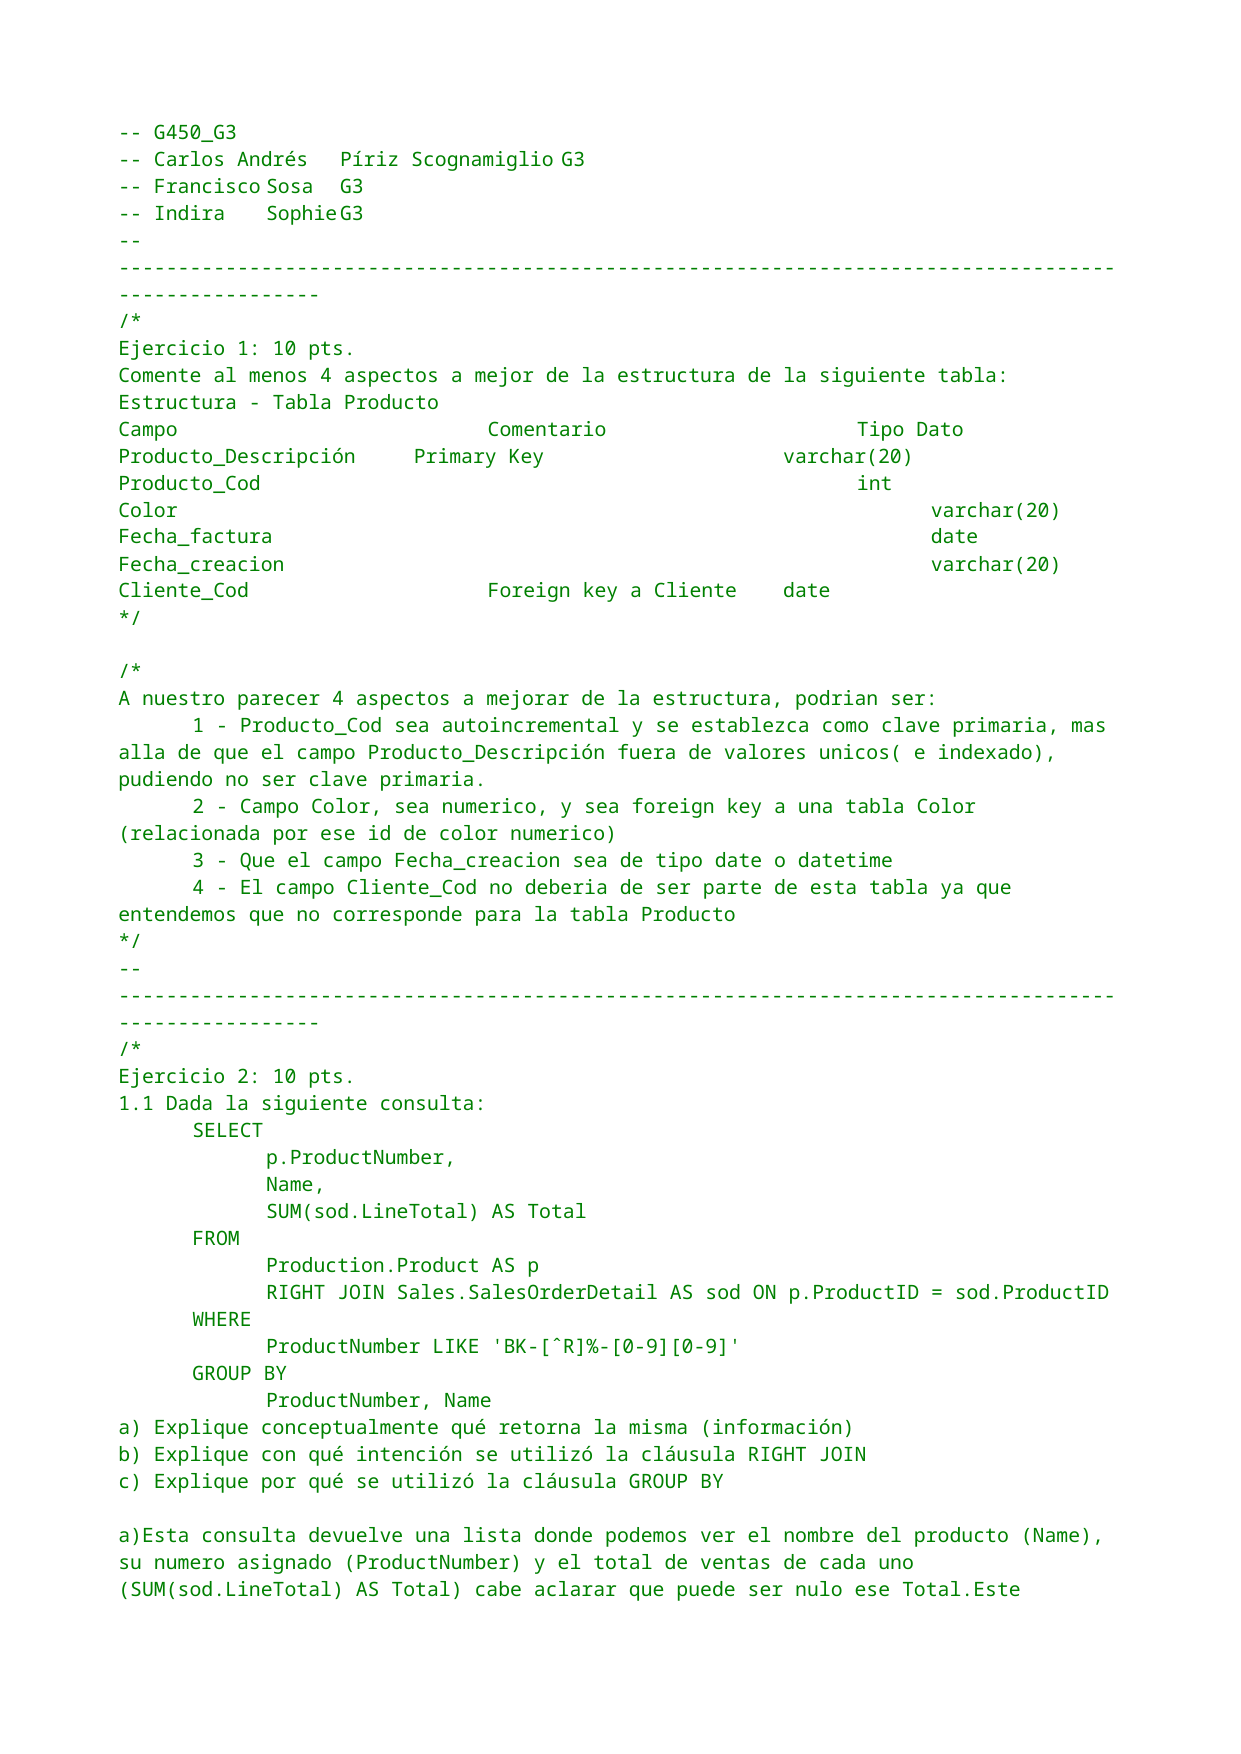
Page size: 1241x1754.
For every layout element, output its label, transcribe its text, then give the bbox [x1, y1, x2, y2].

text -- Carlos Andrés Píriz Scognamiglio G3 [118, 145, 1122, 172]
text SELECT [118, 1116, 1122, 1143]
text ProductNumber, Name [118, 1386, 1122, 1413]
text a) Explique conceptualmente qué retorna la misma (información) [118, 1413, 1122, 1440]
text Producto_Cod int [118, 469, 1122, 496]
text -- Francisco Sosa G3 [118, 172, 1122, 199]
text FROM [118, 1224, 1122, 1251]
text Fecha_creacion varchar(20) [118, 550, 1122, 577]
text 1 - Producto_Cod sea autoincremental y se establezca como clave primaria, mas alla de que el campo Producto_Descripción fuera de valores unicos( e indexado), pudiendo no ser clave primaria. [118, 712, 1122, 793]
text Comente al menos 4 aspectos a mejor de la estructura de la siguiente tabla: [118, 361, 1122, 388]
text p.ProductNumber, [118, 1143, 1122, 1170]
text Ejercicio 2: 10 pts. [118, 1062, 1122, 1089]
text SUM(sod.LineTotal) AS Total [118, 1197, 1122, 1224]
text 1.1 Dada la siguiente consulta: [118, 1089, 1122, 1116]
text c) Explique por qué se utilizó la cláusula GROUP BY [118, 1467, 1122, 1494]
text */ [118, 927, 1122, 954]
text Production.Product AS p [118, 1251, 1122, 1278]
text -- ----------------------------------------------------------------------------------------------------- [118, 954, 1122, 1035]
text Ejercicio 1: 10 pts. [118, 334, 1122, 361]
text A nuestro parecer 4 aspectos a mejorar de la estructura, podrian ser: [118, 685, 1122, 712]
text /* [118, 658, 1122, 685]
text RIGHT JOIN Sales.SalesOrderDetail AS sod ON p.ProductID = sod.ProductID [118, 1278, 1122, 1305]
text 2 - Campo Color, sea numerico, y sea foreign key a una tabla Color (relacionada por ese id de color numerico) [118, 793, 1122, 847]
text Color varchar(20) [118, 496, 1122, 523]
text /* [118, 307, 1122, 334]
text 3 - Que el campo Fecha_creacion sea de tipo date o datetime [118, 847, 1122, 873]
text /* [118, 1035, 1122, 1062]
text Estructura - Tabla Producto [118, 388, 1122, 415]
text GROUP BY [118, 1359, 1122, 1386]
text b) Explique con qué intención se utilizó la cláusula RIGHT JOIN [118, 1440, 1122, 1467]
text -- Indira Sophie G3 [118, 199, 1122, 226]
text -- G450_G3 [118, 118, 1122, 145]
text a)Esta consulta devuelve una lista donde podemos ver el nombre del producto (Name), su numero asignado (ProductNumber) y el total de ventas de cada uno (SUM(sod.LineTotal) AS Total) cabe aclarar que puede ser nulo ese Total.Este [118, 1521, 1122, 1602]
text Fecha_factura date [118, 523, 1122, 550]
text Campo Comentario Tipo Dato [118, 415, 1122, 442]
text -- ----------------------------------------------------------------------------------------------------- [118, 226, 1122, 307]
text Name, [118, 1170, 1122, 1197]
text Producto_Descripción Primary Key varchar(20) [118, 442, 1122, 469]
text ProductNumber LIKE 'BK-[ˆR]%-[0-9][0-9]' [118, 1332, 1122, 1359]
text */ [118, 604, 1122, 631]
text 4 - El campo Cliente_Cod no deberia de ser parte de esta tabla ya que entendemos que no corresponde para la tabla Producto [118, 873, 1122, 927]
text WHERE [118, 1305, 1122, 1332]
text Cliente_Cod Foreign key a Cliente date [118, 577, 1122, 604]
